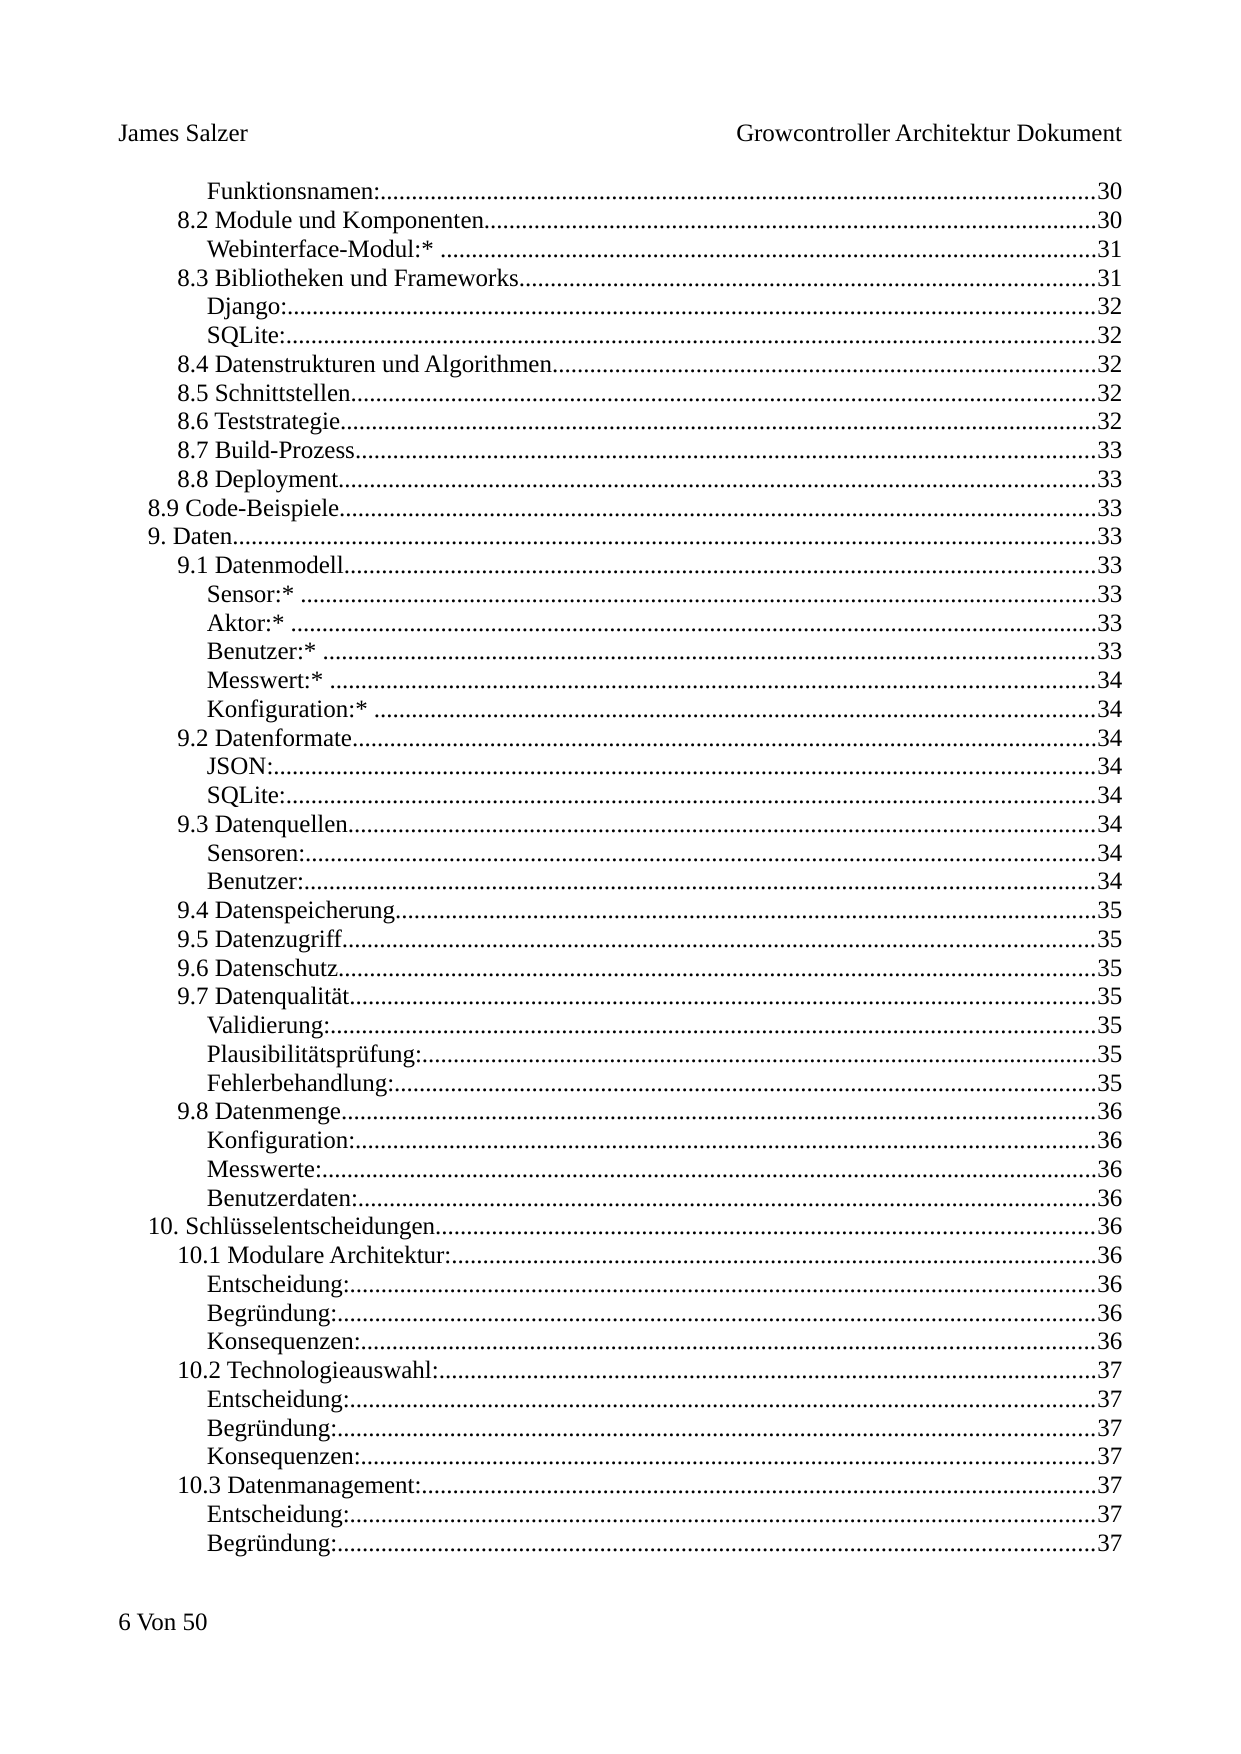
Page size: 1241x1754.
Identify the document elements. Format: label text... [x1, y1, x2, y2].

text 8.3 Bibliotheken und Frameworks 31 [177, 263, 1122, 291]
text Benutzer:* 33 [207, 636, 1122, 665]
text Konsequenzen: 36 [207, 1326, 1122, 1355]
text Messwert:* 34 [207, 665, 1122, 694]
text Sensor:* 33 [207, 579, 1122, 608]
text 9.1 Datenmodell 33 [177, 550, 1122, 579]
text Funktionsnamen: 30 [207, 176, 1122, 205]
text 9.5 Datenzugriff 35 [177, 924, 1122, 953]
text 10.2 Technologieauswahl: 37 [177, 1355, 1122, 1384]
text 8.5 Schnittstellen 32 [177, 378, 1122, 406]
text Begründung: 36 [207, 1298, 1122, 1326]
text Aktor:* 33 [207, 608, 1122, 636]
text Sensoren: 34 [207, 838, 1122, 866]
text Entscheidung: 36 [207, 1269, 1122, 1298]
text 8.7 Build-Prozess 33 [177, 435, 1122, 464]
text Entscheidung: 37 [207, 1384, 1122, 1413]
text Benutzer: 34 [207, 866, 1122, 895]
text 9.3 Datenquellen 34 [177, 809, 1122, 838]
text 8.4 Datenstrukturen und Algorithmen 32 [177, 349, 1122, 378]
text Plausibilitätsprüfung: 35 [207, 1039, 1122, 1068]
text 9.6 Datenschutz 35 [177, 953, 1122, 981]
text JSON: 34 [207, 751, 1122, 780]
text Begründung: 37 [207, 1528, 1122, 1556]
text SQLite: 34 [207, 780, 1122, 809]
text 9.4 Datenspeicherung 35 [177, 895, 1122, 924]
text Konfiguration: 36 [207, 1125, 1122, 1154]
text 9.8 Datenmenge 36 [177, 1096, 1122, 1125]
text Messwerte: 36 [207, 1154, 1122, 1183]
text Begründung: 37 [207, 1413, 1122, 1441]
text SQLite: 32 [207, 320, 1122, 349]
text Validierung: 35 [207, 1010, 1122, 1039]
text Entscheidung: 37 [207, 1499, 1122, 1528]
text 9.2 Datenformate 34 [177, 723, 1122, 751]
text 8.2 Module und Komponenten 30 [177, 205, 1122, 234]
text Fehlerbehandlung: 35 [207, 1068, 1122, 1096]
text Django: 32 [207, 291, 1122, 320]
text Konsequenzen: 37 [207, 1441, 1122, 1470]
text 9. Daten 33 [148, 521, 1122, 550]
text 10. Schlüsselentscheidungen 36 [148, 1211, 1122, 1240]
text 10.3 Datenmanagement: 37 [177, 1470, 1122, 1499]
text Webinterface-Modul:* 31 [207, 234, 1122, 263]
text 8.6 Teststrategie 32 [177, 406, 1122, 435]
text 8.8 Deployment 33 [177, 464, 1122, 493]
text 10.1 Modulare Architektur: 36 [177, 1240, 1122, 1269]
text 8.9 Code-Beispiele 33 [148, 493, 1122, 521]
text Benutzerdaten: 36 [207, 1183, 1122, 1211]
text Konfiguration:* 34 [207, 694, 1122, 723]
text 9.7 Datenqualität 35 [177, 981, 1122, 1010]
